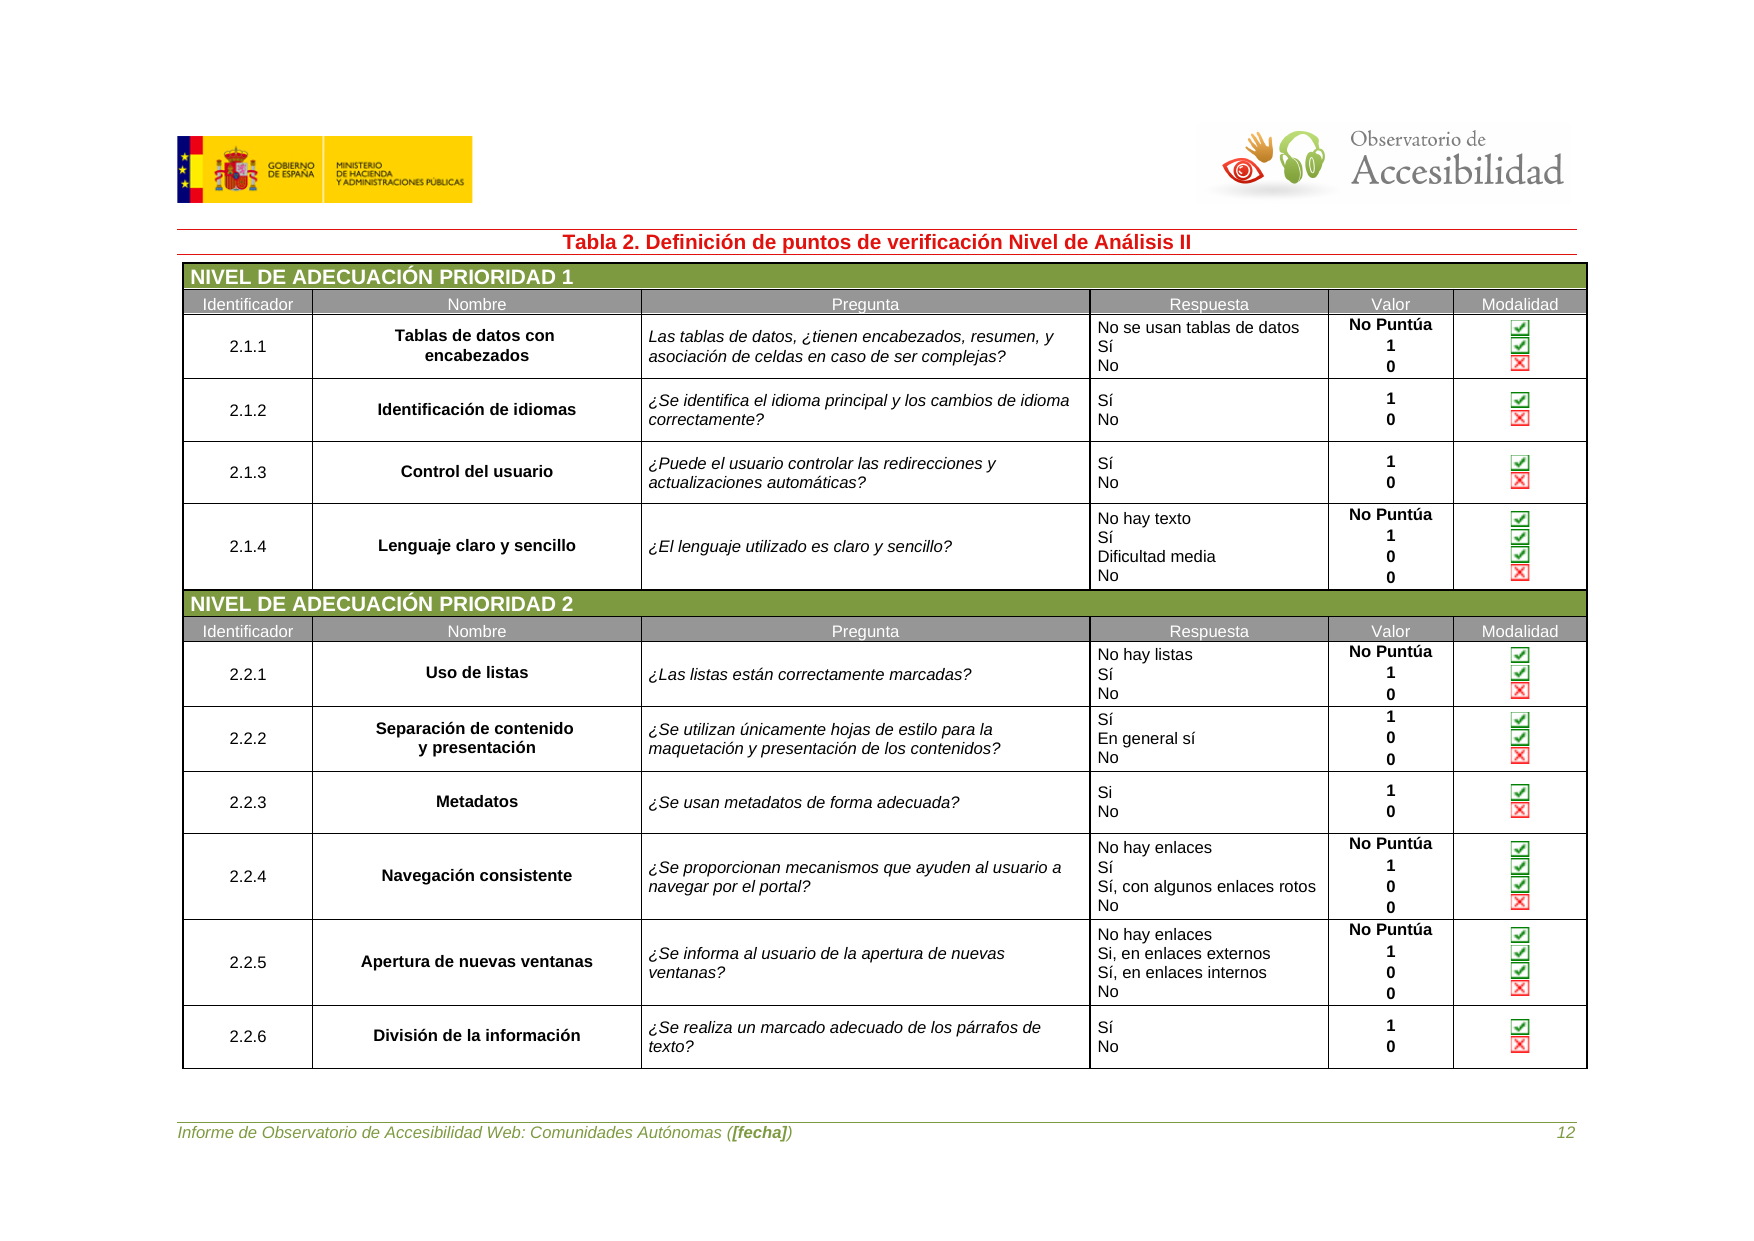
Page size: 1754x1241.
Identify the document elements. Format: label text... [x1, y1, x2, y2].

table_cell No Puntúa 1 0 0 [1329, 920, 1453, 1005]
picture [177, 136, 473, 203]
table_cell División de la información [313, 1006, 641, 1068]
table_cell No se usan tablas de datos Sí No [1091, 315, 1328, 378]
table_header NIVEL DE ADECUACIÓN PRIORIDAD 1 [184, 264, 1586, 288]
picture [1510, 455, 1530, 471]
picture [1510, 894, 1530, 910]
table_cell ¿Se informa al usuario de la apertura de nuevas ventanas? [642, 920, 1089, 1005]
table_cell Sí No [1091, 442, 1328, 503]
picture [1510, 511, 1530, 527]
table_cell No Puntúa 1 0 [1329, 642, 1453, 706]
table_cell No Puntúa 1 0 0 [1329, 834, 1453, 919]
table_cell [1454, 1006, 1586, 1068]
picture [1510, 747, 1530, 764]
text Tabla 2. Definición de puntos de verificación Nivel de Análisis II [177, 230, 1577, 254]
picture [1510, 392, 1530, 408]
table_cell Lenguaje claro y sencillo [313, 504, 641, 589]
table_cell [1454, 707, 1586, 771]
table_cell Identificador [184, 290, 312, 313]
table_cell Sí En general sí No [1091, 707, 1328, 771]
table_cell [1454, 504, 1586, 589]
table_cell Modalidad [1454, 290, 1586, 313]
table_cell [1454, 772, 1586, 833]
table_cell ¿Se identifica el idioma principal y los cambios de idioma correctamente? [642, 379, 1089, 441]
table_cell 2.2.2 [184, 707, 312, 771]
table_cell Pregunta [642, 617, 1089, 641]
picture [1510, 337, 1530, 354]
table_cell [1454, 379, 1586, 441]
picture [1510, 876, 1530, 893]
table_cell Identificación de idiomas [313, 379, 641, 441]
picture [1510, 564, 1530, 581]
picture [1510, 858, 1530, 875]
picture [1510, 980, 1530, 996]
table_cell ¿El lenguaje utilizado es claro y sencillo? [642, 504, 1089, 589]
picture [1510, 355, 1530, 371]
table_cell Nombre [313, 617, 641, 641]
table_cell 2.1.3 [184, 442, 312, 503]
picture [1510, 729, 1530, 746]
table_cell Identificador [184, 617, 312, 641]
table_cell Separación de contenido y presentación [313, 707, 641, 771]
table_cell ¿Las listas están correctamente marcadas? [642, 642, 1089, 706]
table_cell 2.2.4 [184, 834, 312, 919]
table_cell No hay listas Sí No [1091, 642, 1328, 706]
table_cell Modalidad [1454, 617, 1586, 641]
table_cell 1 0 [1329, 772, 1453, 833]
table_cell No hay enlaces Si, en enlaces externos Sí, en enlaces internos No [1091, 920, 1328, 1005]
picture [1510, 1019, 1530, 1035]
table_cell NIVEL DE ADECUACIÓN PRIORIDAD 2 [184, 591, 1586, 616]
picture [1510, 784, 1530, 801]
table_cell 2.2.3 [184, 772, 312, 833]
table_cell [1454, 442, 1586, 503]
picture [1510, 529, 1530, 545]
table_cell 2.2.6 [184, 1006, 312, 1068]
picture [1196, 122, 1572, 204]
table_cell Respuesta [1091, 617, 1328, 641]
table_cell [1454, 315, 1586, 378]
table_cell ¿Se realiza un marcado adecuado de los párrafos de texto? [642, 1006, 1089, 1068]
table_cell ¿Se utilizan únicamente hojas de estilo para la maquetación y presentación de los contenidos? [642, 707, 1089, 771]
table_cell Sí No [1091, 1006, 1328, 1068]
table_cell 1 0 [1329, 442, 1453, 503]
picture [1510, 841, 1530, 857]
table_cell [1454, 920, 1586, 1005]
table_cell Apertura de nuevas ventanas [313, 920, 641, 1005]
table_cell Tablas de datos con encabezados [313, 315, 641, 378]
table_cell 2.2.1 [184, 642, 312, 706]
picture [1510, 546, 1530, 563]
picture [1510, 682, 1530, 699]
table_cell Uso de listas [313, 642, 641, 706]
picture [1510, 945, 1530, 961]
picture [1510, 410, 1530, 426]
table_cell No Puntúa 1 0 0 [1329, 504, 1453, 589]
picture [1510, 472, 1530, 489]
table_cell No Puntúa 1 0 [1329, 315, 1453, 378]
table_cell Valor [1329, 617, 1453, 641]
table_cell Las tablas de datos, ¿tienen encabezados, resumen, y asociación de celdas en caso de ser complejas? [642, 315, 1089, 378]
table_cell 2.1.4 [184, 504, 312, 589]
picture [1510, 927, 1530, 943]
table_cell 1 0 0 [1329, 707, 1453, 771]
table_cell Si No [1091, 772, 1328, 833]
table_cell ¿Se proporcionan mecanismos que ayuden al usuario a navegar por el portal? [642, 834, 1089, 919]
picture [1510, 320, 1530, 336]
table_cell ¿Se usan metadatos de forma adecuada? [642, 772, 1089, 833]
table_cell No hay texto Sí Dificultad media No [1091, 504, 1328, 589]
picture [1510, 962, 1530, 979]
table_cell 1 0 [1329, 379, 1453, 441]
table_cell ¿Puede el usuario controlar las redirecciones y actualizaciones automáticas? [642, 442, 1089, 503]
picture [1510, 1036, 1530, 1053]
table_cell Sí No [1091, 379, 1328, 441]
table_cell 2.1.1 [184, 315, 312, 378]
table_cell 1 0 [1329, 1006, 1453, 1068]
table_cell [1454, 642, 1586, 706]
picture [1510, 712, 1530, 728]
table_cell Pregunta [642, 290, 1089, 313]
table_cell 2.2.5 [184, 920, 312, 1005]
table_cell Respuesta [1091, 290, 1328, 313]
table_cell Metadatos [313, 772, 641, 833]
picture [1510, 802, 1530, 818]
table_cell Nombre [313, 290, 641, 313]
table_cell Control del usuario [313, 442, 641, 503]
table_cell Valor [1329, 290, 1453, 313]
picture [1510, 647, 1530, 663]
table_cell Navegación consistente [313, 834, 641, 919]
table_cell 2.1.2 [184, 379, 312, 441]
table_cell [1454, 834, 1586, 919]
table_cell No hay enlaces Sí Sí, con algunos enlaces rotos No [1091, 834, 1328, 919]
picture [1510, 665, 1530, 681]
